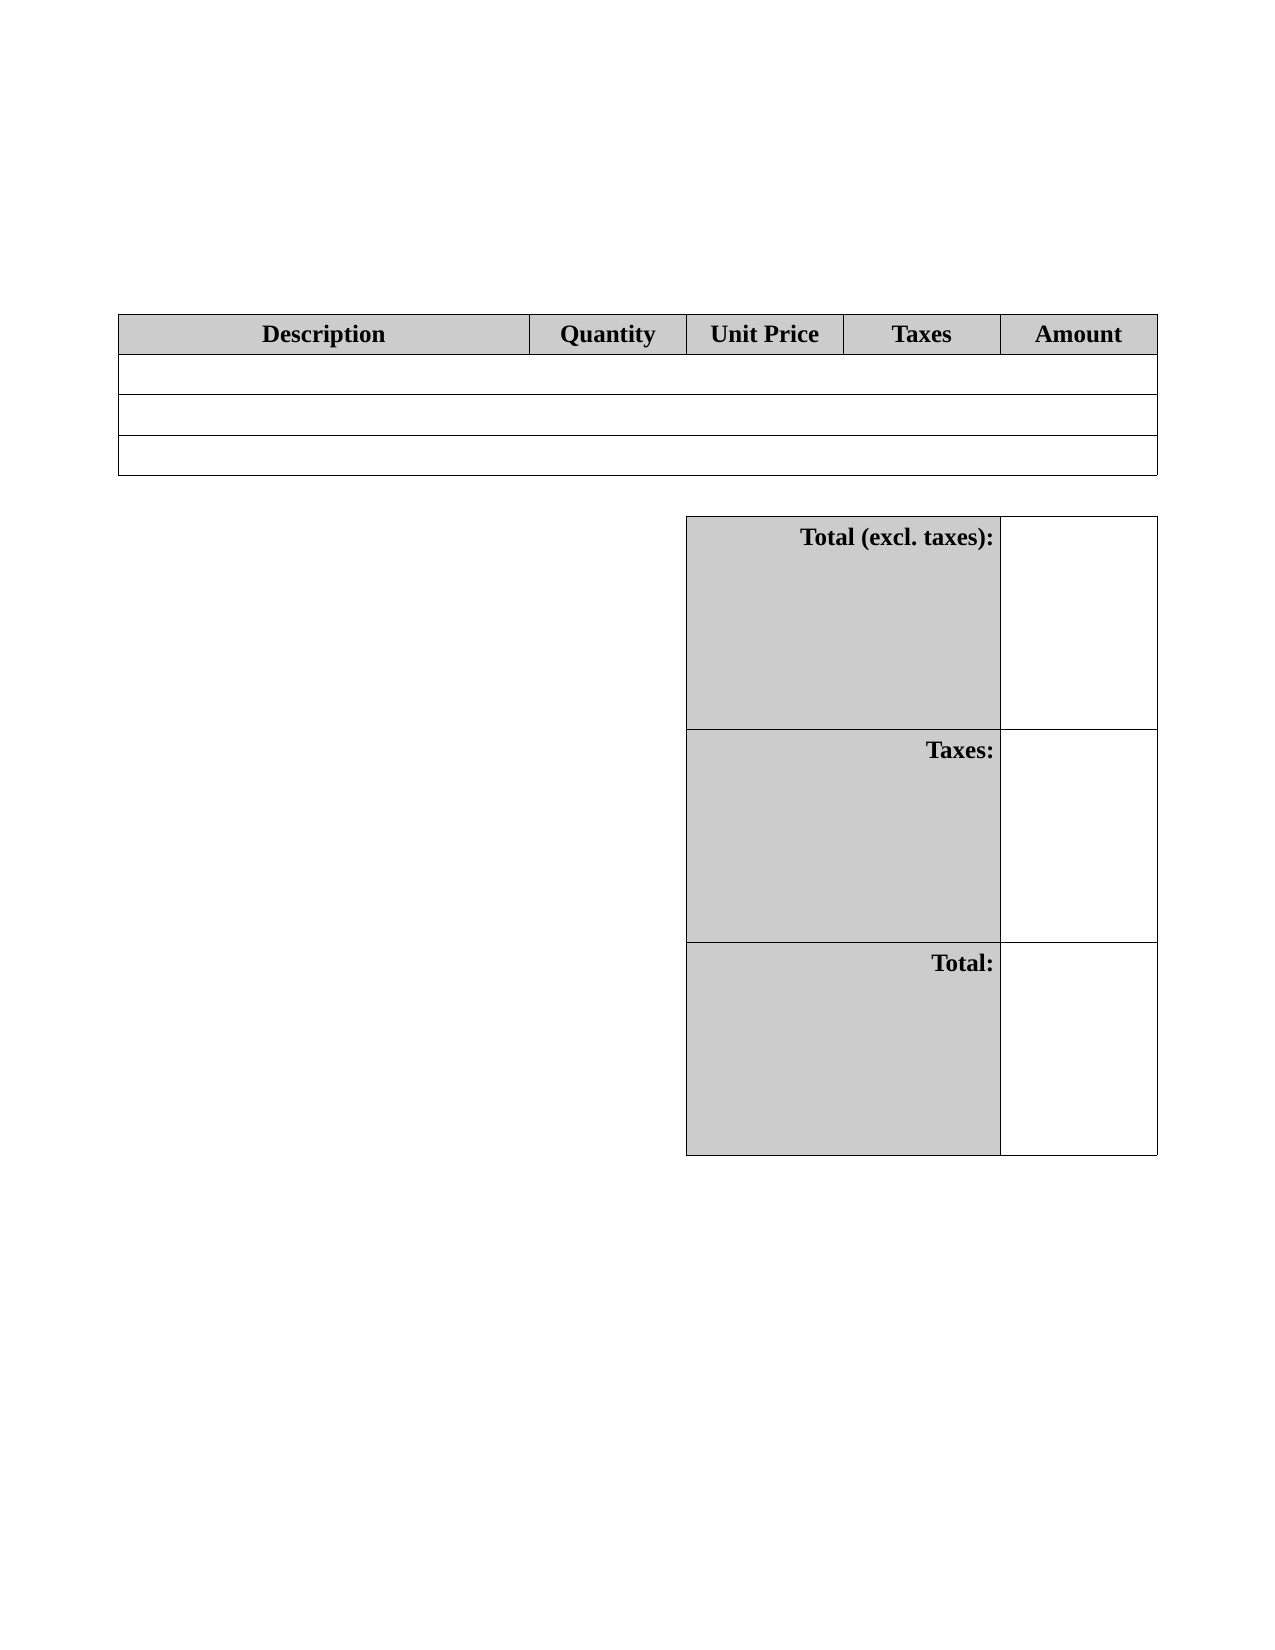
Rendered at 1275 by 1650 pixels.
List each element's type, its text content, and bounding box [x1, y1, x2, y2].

table_header Amount [1001, 315, 1157, 354]
table_header [118, 516, 637, 1155]
table_header Unit Price [687, 315, 843, 354]
table_cell <formatLang(sale.tax_amount, sale.party.lang, currency=sale.currency)> [1001, 730, 1157, 942]
table_header [638, 516, 686, 1155]
table_cell </for> [119, 436, 1157, 475]
table_cell Total: [687, 943, 1000, 1155]
table_cell Taxes: [687, 730, 1000, 942]
table_header Taxes [844, 315, 1000, 354]
table_cell </otherwise> [119, 355, 1157, 394]
table_header Total (excl. taxes): [687, 517, 1000, 729]
text <comment> [118, 1237, 1157, 1266]
text </for> [118, 1320, 1157, 1349]
table_header Quantity [530, 315, 686, 354]
text <for each="comment in (sale.comment or '').split('\n')"> [118, 1196, 1157, 1225]
table_header <formatLang(sale.untaxed_amount, sale.party.lang, currency=sale.currency)> [1001, 517, 1157, 729]
text </for> [118, 1279, 1157, 1307]
table_cell <formatLang(sale.total_amount, sale.party.lang, currency=sale.currency)> [1001, 943, 1157, 1155]
table_cell </choose> [119, 395, 1157, 434]
table_header Description [119, 315, 529, 354]
